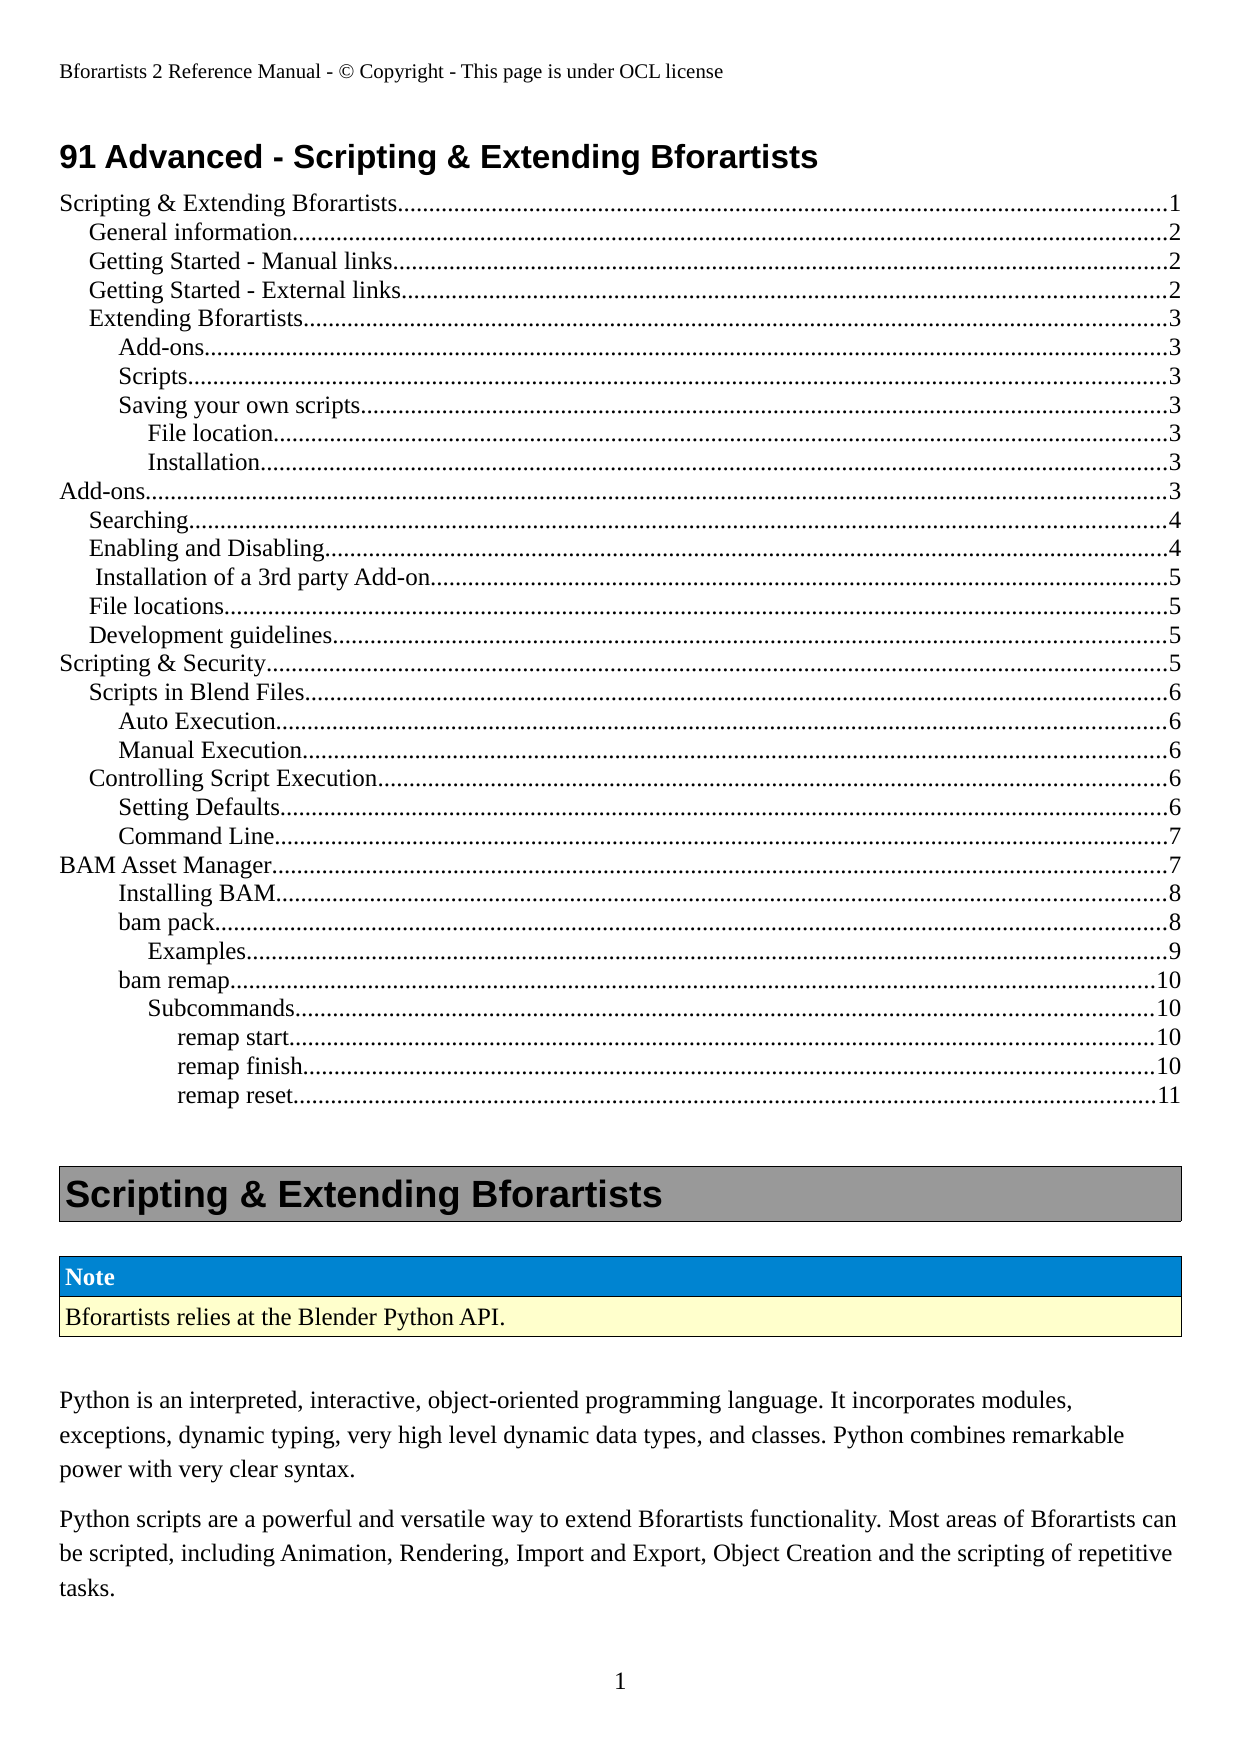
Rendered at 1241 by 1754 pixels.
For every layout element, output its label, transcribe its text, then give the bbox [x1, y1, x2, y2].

text Installation 3 [147, 447, 1181, 476]
table_cell Bforartists relies at the Blender Python API. [60, 1297, 1181, 1336]
text Getting Started - Manual links 2 [88, 246, 1181, 275]
text Setting Defaults 6 [118, 792, 1181, 821]
text Development guidelines 5 [88, 620, 1181, 648]
text Auto Execution 6 [118, 706, 1181, 735]
text Installing BAM 8 [118, 878, 1181, 907]
text bam remap 10 [118, 965, 1181, 993]
text BAM Asset Manager 7 [59, 850, 1181, 878]
text Searching 4 [88, 505, 1181, 533]
text Installation of a 3rd party Add-on 5 [88, 562, 1181, 591]
table_header Note [60, 1257, 1181, 1296]
text Scripting & Security 5 [59, 648, 1181, 677]
text bam pack 8 [118, 907, 1181, 936]
text Add-ons 3 [118, 332, 1181, 361]
text Controlling Script Execution 6 [88, 763, 1181, 792]
text Enabling and Disabling 4 [88, 533, 1181, 562]
text Subcommands 10 [147, 993, 1181, 1022]
text Examples 9 [147, 936, 1181, 965]
text General information 2 [88, 217, 1181, 246]
text Getting Started - External links 2 [88, 275, 1181, 303]
text File locations 5 [88, 591, 1181, 620]
text Scripts in Blend Files 6 [88, 677, 1181, 706]
text Command Line 7 [118, 821, 1181, 850]
table_header Scripting & Extending Bforartists [60, 1167, 1181, 1221]
text Extending Bforartists 3 [88, 303, 1181, 332]
text Scripting & Extending Bforartists 1 [59, 188, 1181, 217]
text remap finish 10 [177, 1051, 1181, 1080]
text Scripts 3 [118, 361, 1181, 390]
text Manual Execution 6 [118, 735, 1181, 763]
text remap reset 11 [177, 1080, 1181, 1108]
text Python scripts are a powerful and versatile way to extend Bforartists functionality. Most areas of Bforartists can be scripted, including Animation, Rendering, Import and Export, Object Creation and the scripting of repetitive tasks. [59, 1504, 1181, 1601]
text remap start 10 [177, 1022, 1181, 1051]
text Saving your own scripts 3 [118, 390, 1181, 418]
text Python is an interpreted, interactive, object-oriented programming language. It incorporates modules, exceptions, dynamic typing, very high level dynamic data types, and classes. Python combines remarkable power with very clear syntax. [59, 1386, 1181, 1483]
subtitle 91 Advanced - Scripting & Extending Bforartists [59, 138, 1181, 176]
text File location 3 [147, 418, 1181, 447]
text Add-ons 3 [59, 476, 1181, 505]
